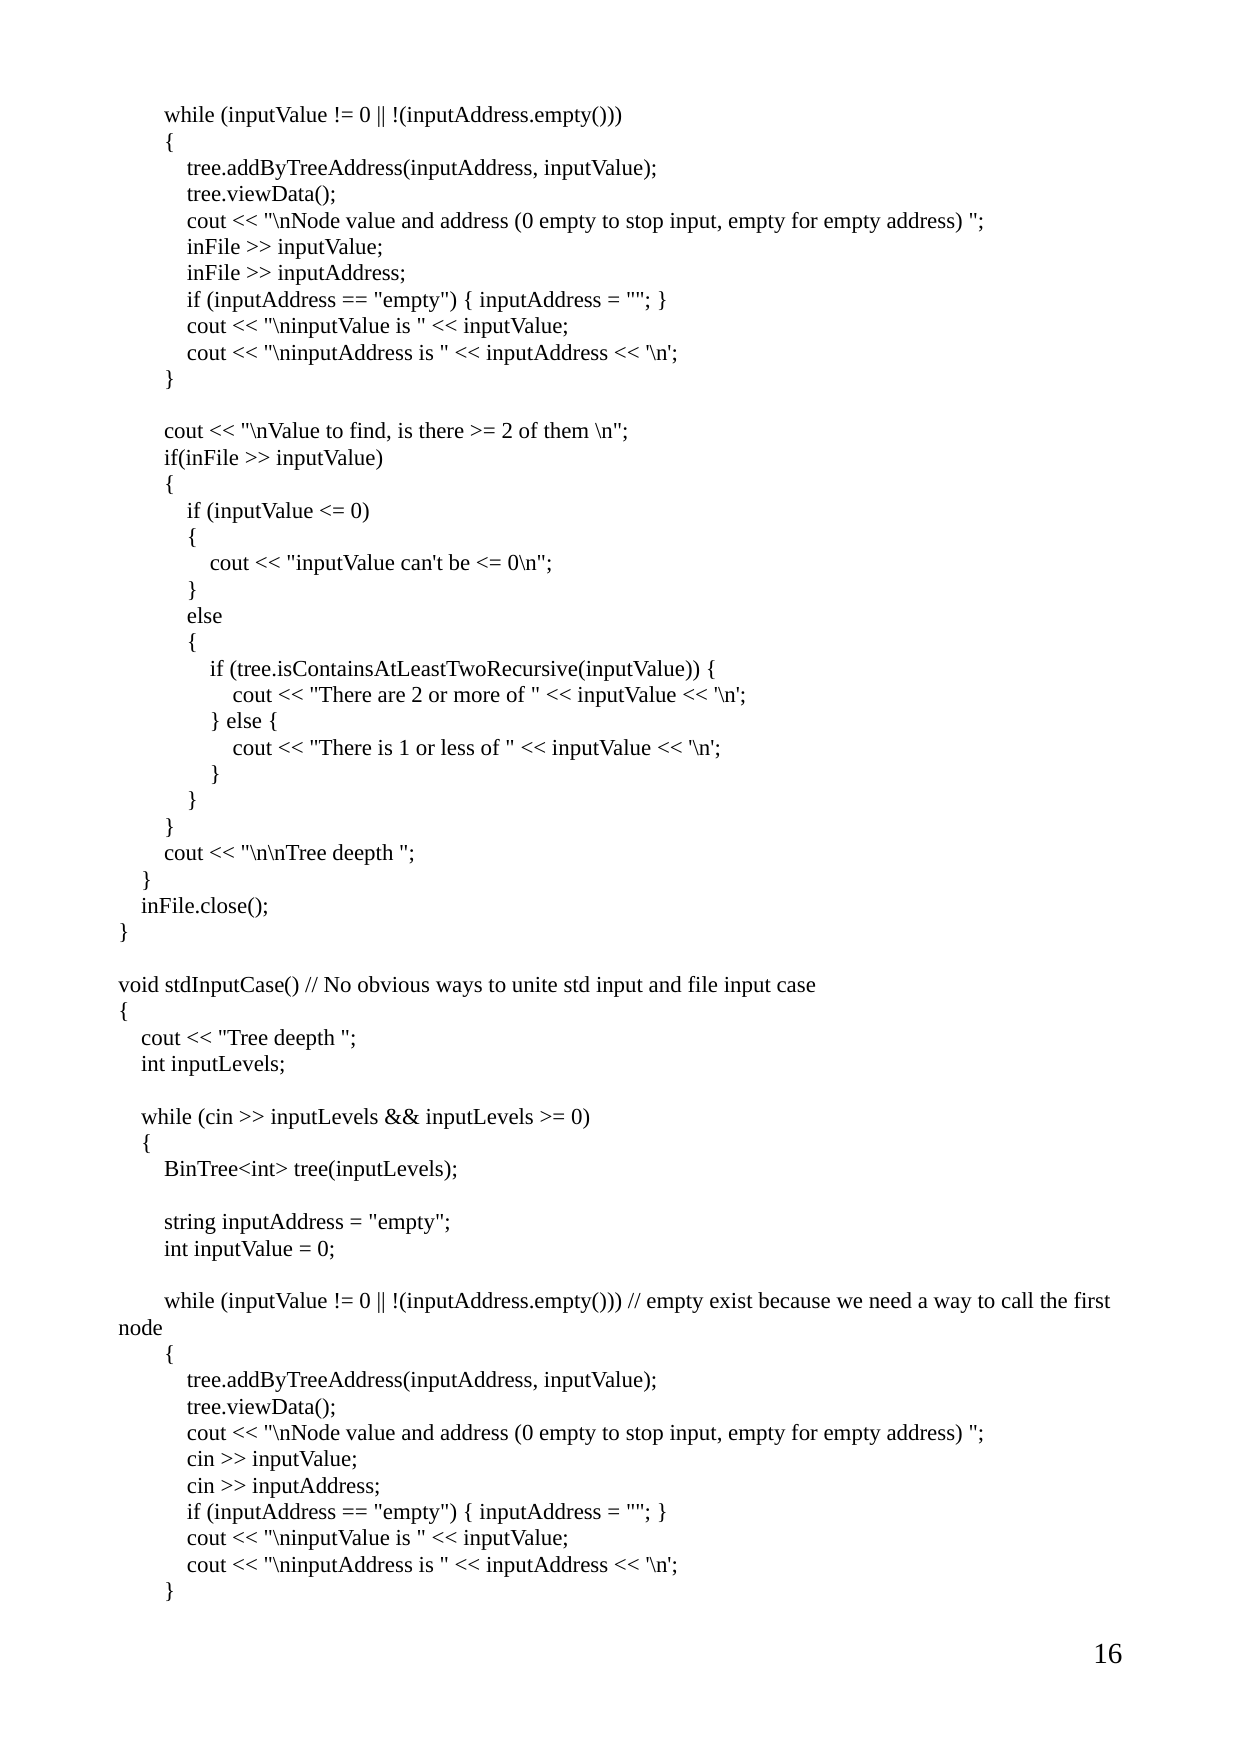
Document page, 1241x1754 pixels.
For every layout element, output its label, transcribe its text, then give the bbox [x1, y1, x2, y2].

text } [118, 918, 1122, 945]
text cout << "\ninputAddress is " << inputAddress << '\n'; [118, 1551, 1122, 1577]
text if (inputAddress == "empty") { inputAddress = ""; } [118, 286, 1122, 312]
text if (tree.isContainsAtLeastTwoRecursive(inputValue)) { [118, 655, 1122, 681]
text inFile >> inputAddress; [118, 259, 1122, 286]
text } else { [118, 707, 1122, 734]
text cout << "inputValue can't be <= 0\n"; [118, 549, 1122, 576]
text void stdInputCase() // No obvious ways to unite std input and file input case [118, 971, 1122, 997]
text cout << "\ninputValue is " << inputValue; [118, 1524, 1122, 1551]
text } [118, 866, 1122, 892]
text cout << "\n\nTree deepth "; [118, 839, 1122, 866]
text int inputValue = 0; [118, 1234, 1122, 1261]
text inFile >> inputValue; [118, 233, 1122, 259]
text } [118, 576, 1122, 602]
text else [118, 602, 1122, 628]
text } [118, 787, 1122, 813]
text cin >> inputValue; [118, 1445, 1122, 1472]
text while (inputValue != 0 || !(inputAddress.empty())) [118, 101, 1122, 128]
text if(inFile >> inputValue) [118, 444, 1122, 470]
text tree.viewData(); [118, 1393, 1122, 1419]
text { [118, 1340, 1122, 1366]
text inFile.close(); [118, 892, 1122, 918]
text while (cin >> inputLevels && inputLevels >= 0) [118, 1103, 1122, 1129]
text } [118, 760, 1122, 787]
text BinTree<int> tree(inputLevels); [118, 1156, 1122, 1182]
text tree.viewData(); [118, 180, 1122, 207]
text cout << "Tree deepth "; [118, 1024, 1122, 1050]
text if (inputAddress == "empty") { inputAddress = ""; } [118, 1498, 1122, 1524]
text } [118, 1577, 1122, 1603]
text int inputLevels; [118, 1050, 1122, 1076]
text { [118, 470, 1122, 497]
text { [118, 523, 1122, 549]
text { [118, 1129, 1122, 1156]
text tree.addByTreeAddress(inputAddress, inputValue); [118, 154, 1122, 180]
text cout << "\ninputAddress is " << inputAddress << '\n'; [118, 338, 1122, 365]
text cout << "\nValue to find, is there >= 2 of them \n"; [118, 418, 1122, 444]
text while (inputValue != 0 || !(inputAddress.empty())) // empty exist because we need a way to call the first node [118, 1287, 1122, 1340]
text string inputAddress = "empty"; [118, 1208, 1122, 1234]
text cout << "\nNode value and address (0 empty to stop input, empty for empty address) "; [118, 1419, 1122, 1445]
text } [118, 365, 1122, 391]
text if (inputValue <= 0) [118, 497, 1122, 523]
text cout << "There are 2 or more of " << inputValue << '\n'; [118, 681, 1122, 707]
text { [118, 997, 1122, 1024]
text } [118, 813, 1122, 839]
text tree.addByTreeAddress(inputAddress, inputValue); [118, 1366, 1122, 1393]
text { [118, 628, 1122, 655]
text cout << "\ninputValue is " << inputValue; [118, 312, 1122, 338]
text { [118, 128, 1122, 154]
text cin >> inputAddress; [118, 1472, 1122, 1498]
text cout << "There is 1 or less of " << inputValue << '\n'; [118, 734, 1122, 760]
text cout << "\nNode value and address (0 empty to stop input, empty for empty address) "; [118, 207, 1122, 233]
